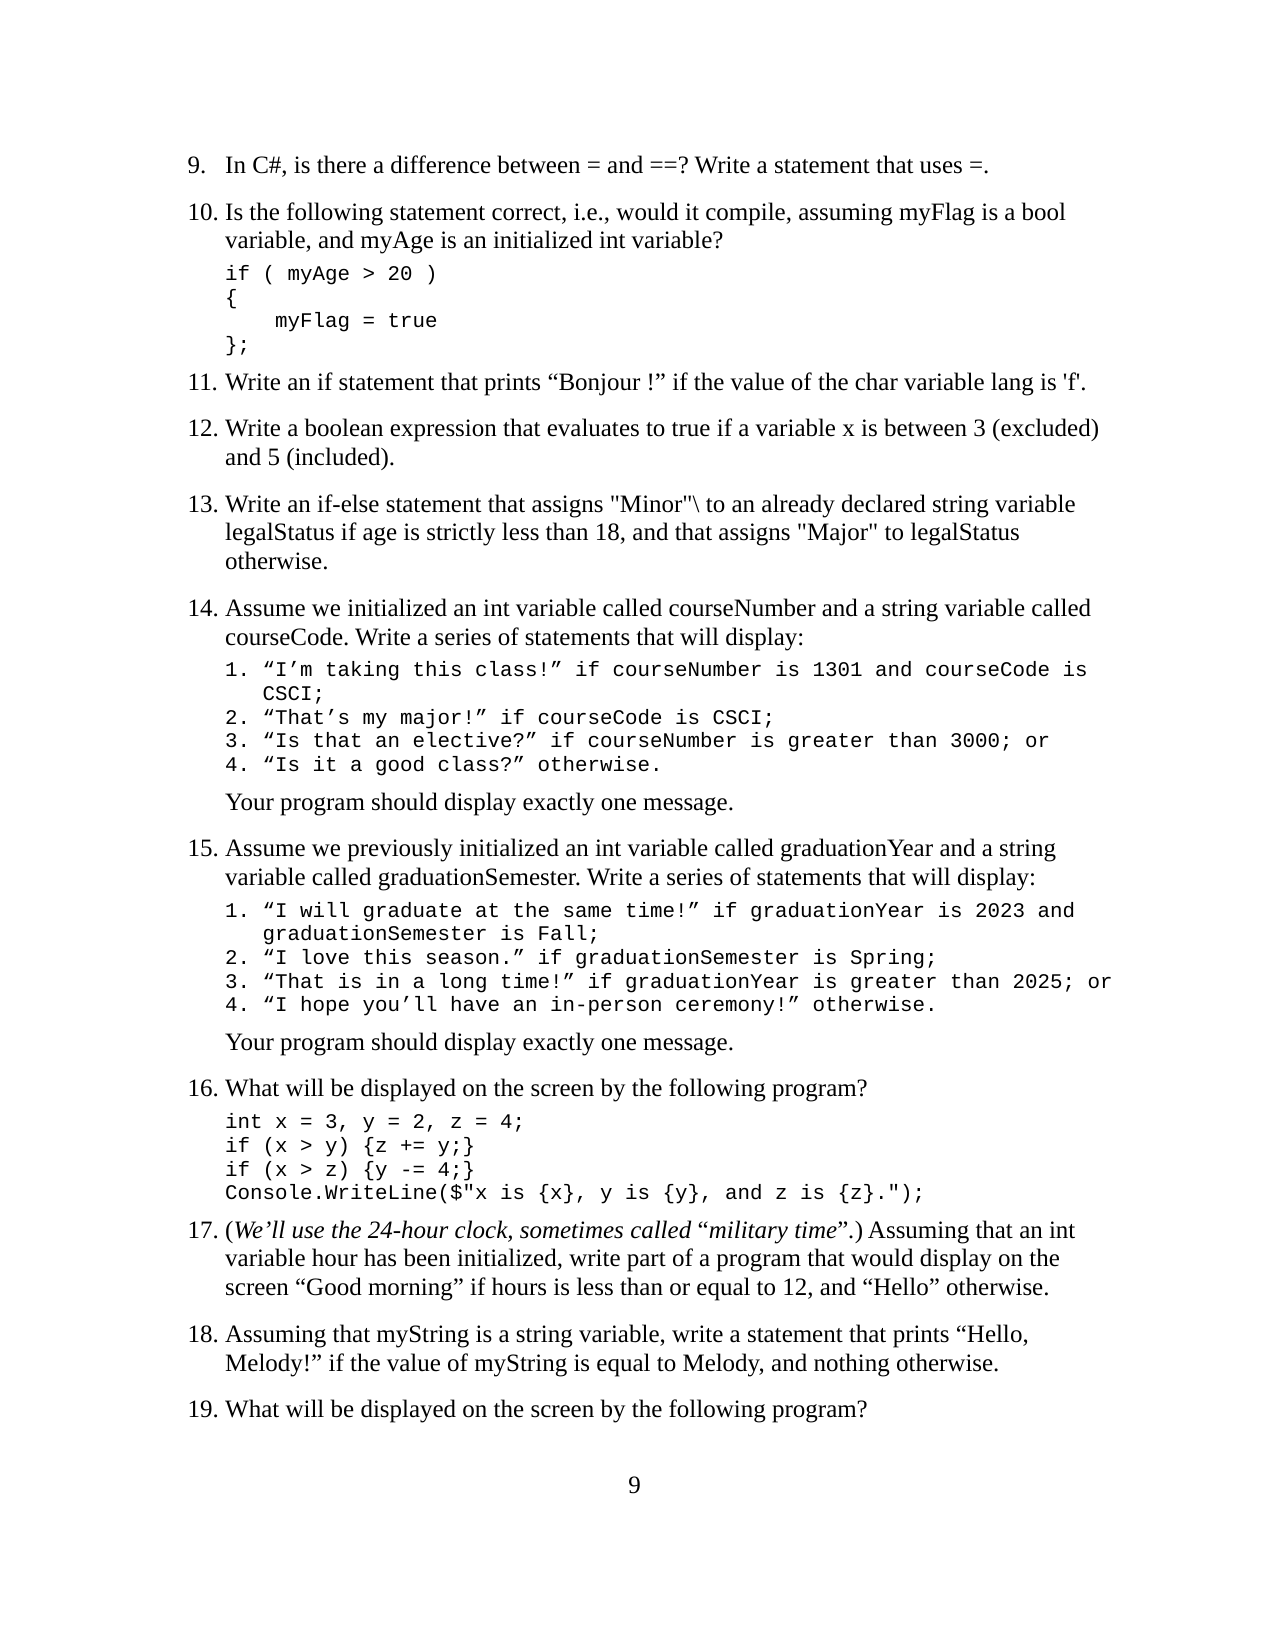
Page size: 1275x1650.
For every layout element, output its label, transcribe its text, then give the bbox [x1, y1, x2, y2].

list Write a boolean expression that evaluates to true if a variable x is between 3 (excluded) and 5 (included). [187, 413, 1125, 471]
list What will be displayed on the screen by the following program? [187, 1394, 1125, 1423]
list (We’ll use the 24-hour clock, sometimes called “military time”.) Assuming that an int variable hour has been initialized, write part of a program that would display on the screen “Good morning” if hours is less than or equal to 12, and “Hello” otherwise. [187, 1215, 1125, 1301]
list myFlag = true [187, 310, 1125, 334]
list “Is it a good class?” otherwise. [225, 754, 1125, 778]
list “Is that an elective?” if courseNumber is greater than 3000; or [225, 730, 1125, 754]
list Your program should display exactly one message. [187, 787, 1125, 815]
list Assume we previously initialized an int variable called graduationYear and a string variable called graduationSemester. Write a series of statements that will display: [187, 833, 1125, 891]
list What will be displayed on the screen by the following program? [187, 1073, 1125, 1102]
list if (x > y) {z += y;} [187, 1135, 1125, 1158]
list “I will graduate at the same time!” if graduationYear is 2023 and graduationSemester is Fall; [225, 900, 1125, 947]
list Assume we initialized an int variable called courseNumber and a string variable called courseCode. Write a series of statements that will display: [187, 593, 1125, 650]
list if (x > z) {y -= 4;} [187, 1158, 1125, 1182]
list “I hope you’ll have an in-person ceremony!” otherwise. [225, 994, 1125, 1018]
list Assuming that myString is a string variable, write a statement that prints “Hello, Melody!” if the value of myString is equal to Melody, and nothing otherwise. [187, 1319, 1125, 1376]
list if ( myAge > 20 ) [187, 263, 1125, 287]
list “I’m taking this class!” if courseNumber is 1301 and courseCode is CSCI; [225, 659, 1125, 707]
list Console.WriteLine($"x is {x}, y is {y}, and z is {z}."); [187, 1182, 1125, 1206]
list Is the following statement correct, i.e., would it compile, assuming myFlag is a bool variable, and myAge is an initialized int variable? [187, 197, 1125, 254]
list int x = 3, y = 2, z = 4; [187, 1111, 1125, 1135]
list “That’s my major!” if courseCode is CSCI; [225, 707, 1125, 730]
list Write an if statement that prints “Bonjour !” if the value of the char variable lang is 'f'. [187, 367, 1125, 395]
list “That is in a long time!” if graduationYear is greater than 2025; or [225, 971, 1125, 994]
list Your program should display exactly one message. [187, 1027, 1125, 1056]
list “I love this season.” if graduationSemester is Spring; [225, 947, 1125, 971]
list }; [187, 334, 1125, 358]
list { [187, 287, 1125, 310]
list In C#, is there a difference between = and ==? Write a statement that uses =. [187, 150, 1125, 179]
list Write an if-else statement that assigns "Minor"\ to an already declared string variable legalStatus if age is strictly less than 18, and that assigns "Major" to legalStatus otherwise. [187, 489, 1125, 575]
